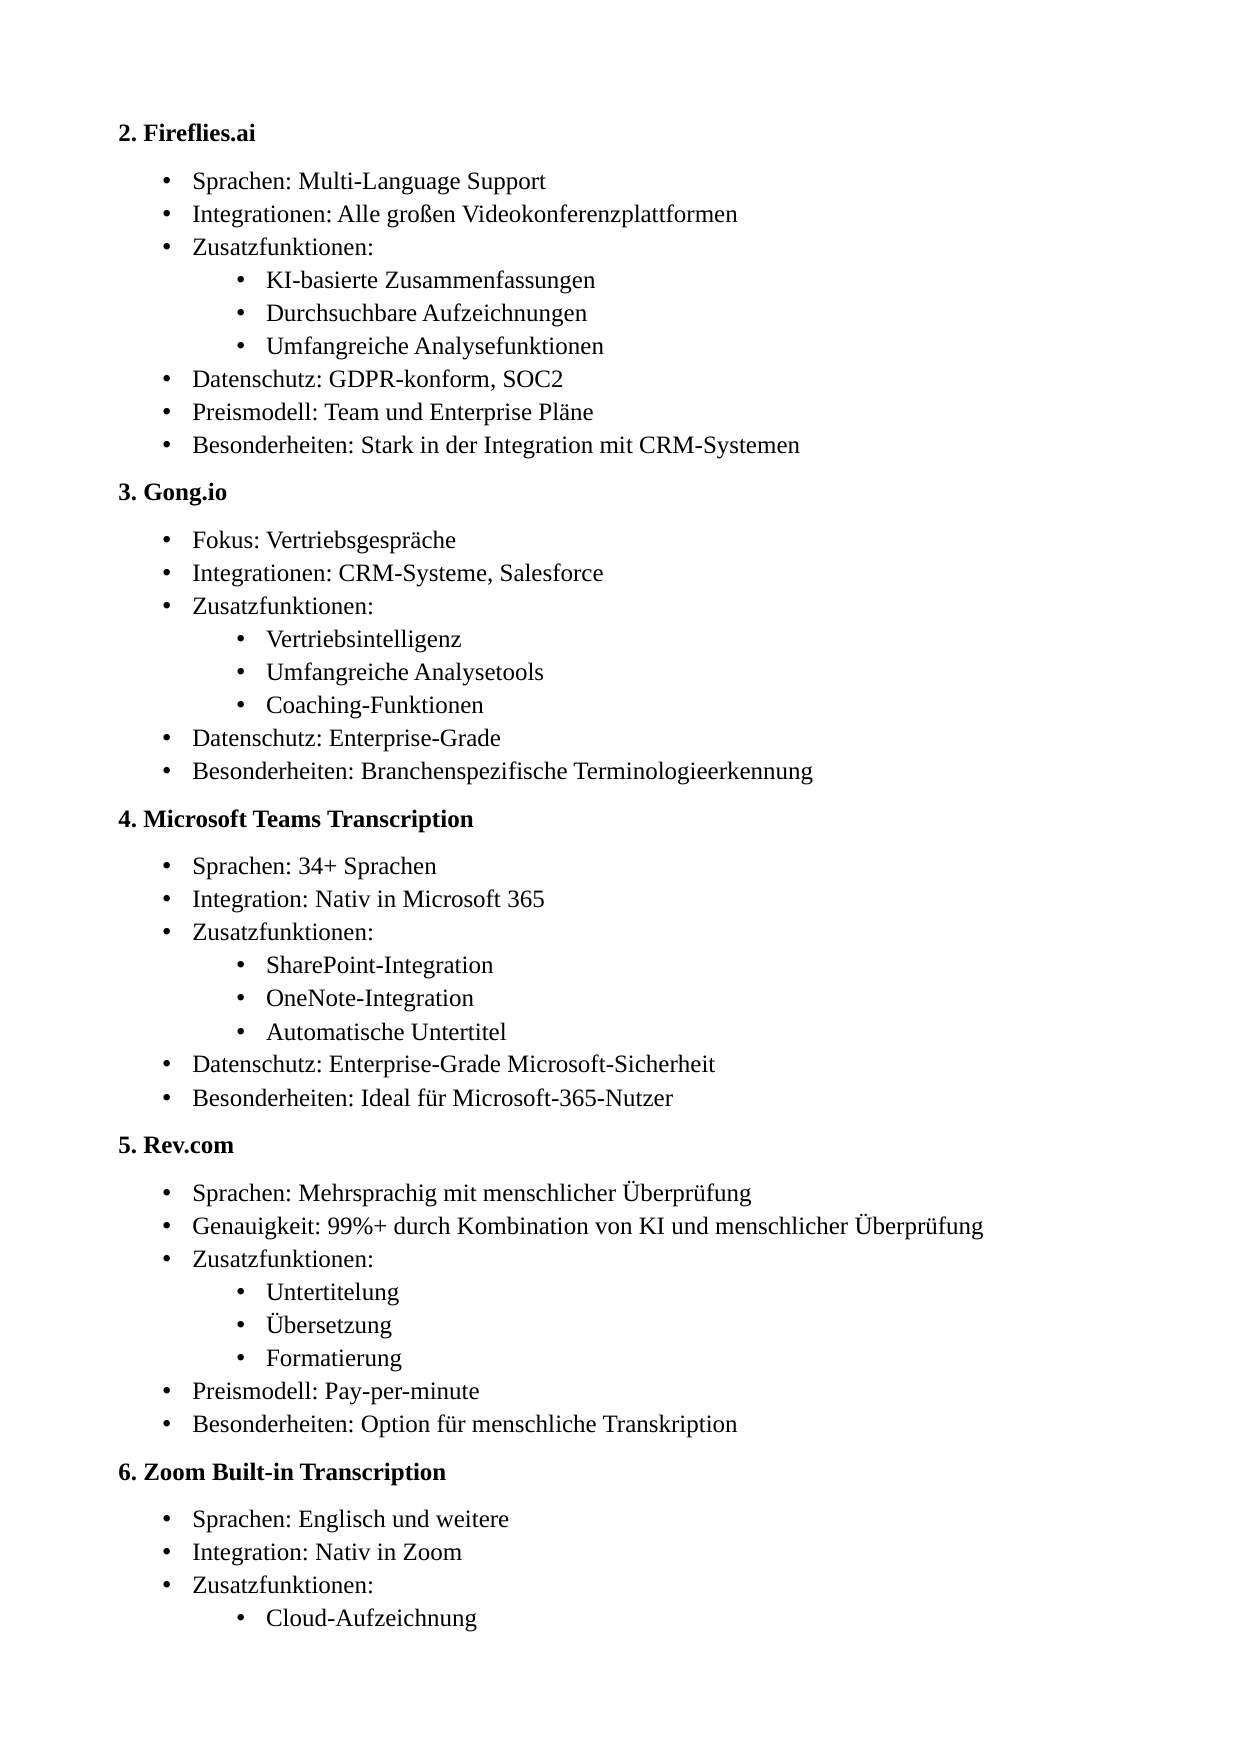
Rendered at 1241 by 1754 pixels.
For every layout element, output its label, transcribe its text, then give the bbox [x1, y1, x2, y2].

list Besonderheiten: Stark in der Integration mit CRM-Systemen [162, 430, 1122, 459]
list Sprachen: Multi-Language Support [162, 166, 1122, 194]
text 2. Fireflies.ai [118, 118, 1122, 147]
list Integration: Nativ in Microsoft 365 [162, 884, 1122, 913]
list Besonderheiten: Branchenspezifische Terminologieerkennung [162, 756, 1122, 785]
list SharePoint-Integration [236, 951, 1122, 979]
list Fokus: Vertriebsgespräche [162, 525, 1122, 554]
list Integrationen: CRM-Systeme, Salesforce [162, 558, 1122, 587]
text 3. Gong.io [118, 477, 1122, 506]
list Coaching-Funktionen [236, 690, 1122, 719]
list Untertitelung [236, 1277, 1122, 1306]
list Preismodell: Team und Enterprise Pläne [162, 397, 1122, 426]
list Umfangreiche Analysefunktionen [236, 331, 1122, 359]
list Umfangreiche Analysetools [236, 657, 1122, 686]
text 5. Rev.com [118, 1130, 1122, 1159]
list Besonderheiten: Ideal für Microsoft-365-Nutzer [162, 1083, 1122, 1111]
list Besonderheiten: Option für menschliche Transkription [162, 1409, 1122, 1438]
list Zusatzfunktionen: [162, 232, 1122, 261]
list Sprachen: 34+ Sprachen [162, 851, 1122, 880]
list KI-basierte Zusammenfassungen [236, 265, 1122, 293]
list Sprachen: Englisch und weitere [162, 1504, 1122, 1533]
list Integration: Nativ in Zoom [162, 1537, 1122, 1566]
list Genauigkeit: 99%+ durch Kombination von KI und menschlicher Überprüfung [162, 1211, 1122, 1239]
list Preismodell: Pay-per-minute [162, 1376, 1122, 1405]
text 6. Zoom Built-in Transcription [118, 1457, 1122, 1485]
list Datenschutz: Enterprise-Grade [162, 723, 1122, 752]
list Formatierung [236, 1343, 1122, 1372]
list Zusatzfunktionen: [162, 1244, 1122, 1273]
list Durchsuchbare Aufzeichnungen [236, 298, 1122, 327]
list Cloud-Aufzeichnung [236, 1603, 1122, 1632]
list Zusatzfunktionen: [162, 917, 1122, 946]
text 4. Microsoft Teams Transcription [118, 804, 1122, 833]
list Integrationen: Alle großen Videokonferenzplattformen [162, 199, 1122, 227]
list Übersetzung [236, 1310, 1122, 1339]
list Vertriebsintelligenz [236, 624, 1122, 653]
list OneNote-Integration [236, 983, 1122, 1012]
list Datenschutz: GDPR-konform, SOC2 [162, 364, 1122, 393]
list Zusatzfunktionen: [162, 1570, 1122, 1599]
list Automatische Untertitel [236, 1017, 1122, 1045]
list Sprachen: Mehrsprachig mit menschlicher Überprüfung [162, 1178, 1122, 1207]
list Datenschutz: Enterprise-Grade Microsoft-Sicherheit [162, 1049, 1122, 1078]
list Zusatzfunktionen: [162, 591, 1122, 620]
